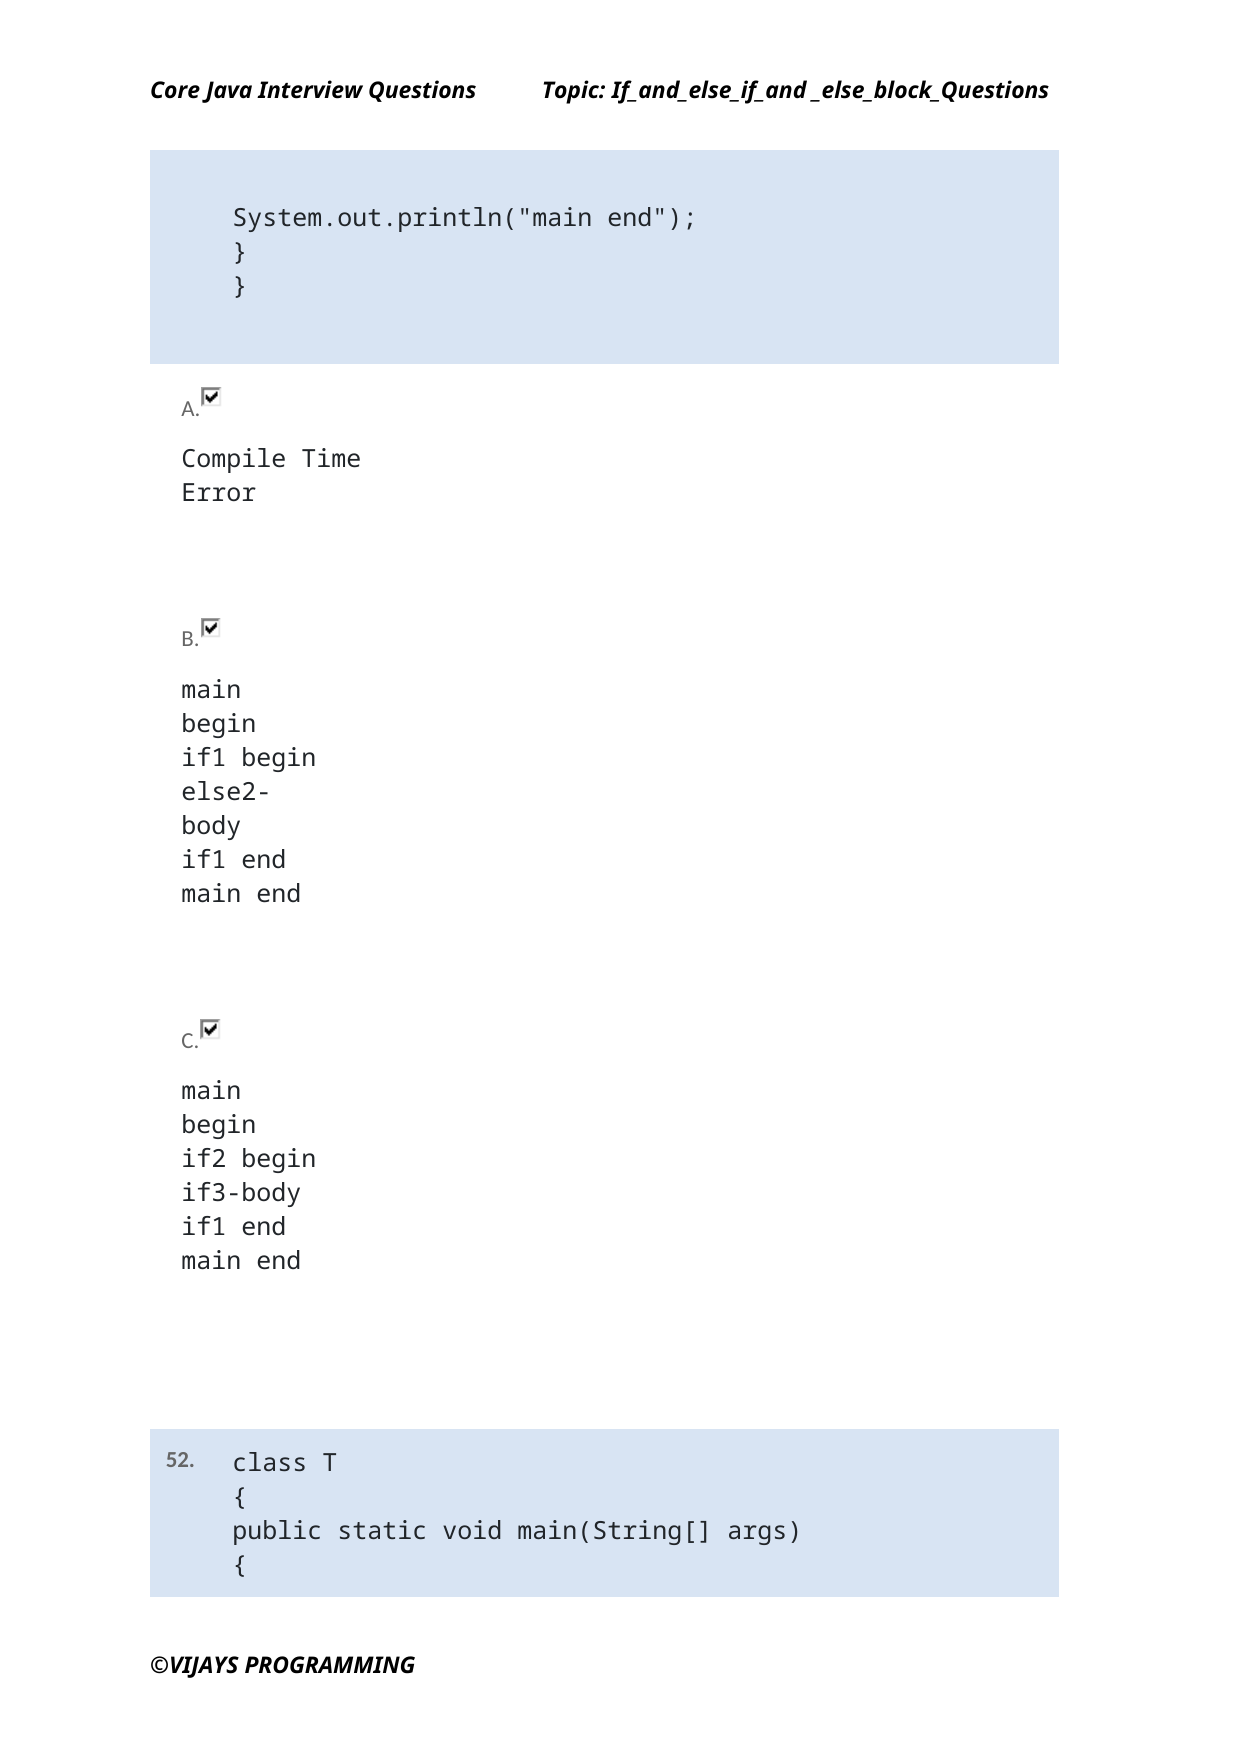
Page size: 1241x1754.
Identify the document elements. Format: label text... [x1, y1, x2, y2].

table_header System.out.println("main end"); } } [216, 150, 1059, 364]
table_header C. main begin if2 begin if3-body if1 end main end [181, 1012, 319, 1413]
table_cell [150, 364, 1090, 1429]
table_cell 52. [150, 1429, 216, 1597]
table_header [1059, 150, 1090, 364]
table_header B. main begin if1 begin else2-body if1 end main end [181, 611, 319, 1012]
table_cell [1059, 1429, 1090, 1597]
table_header A. Compile Time Error [181, 380, 442, 611]
table_header [150, 150, 216, 364]
table_cell class T { public static void main(String[] args) { [216, 1429, 1059, 1597]
